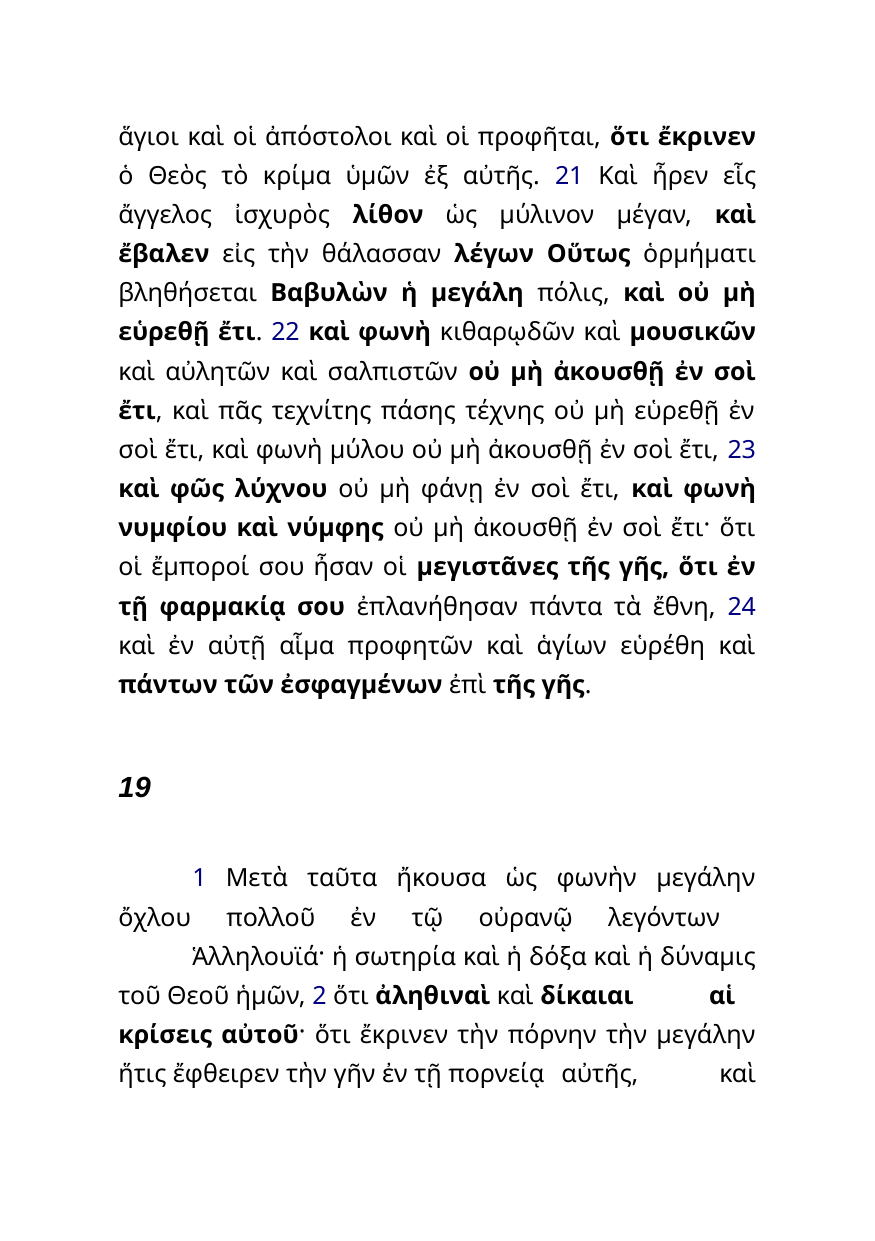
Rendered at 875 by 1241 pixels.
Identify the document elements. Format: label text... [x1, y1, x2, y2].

text 1 Μετὰ ταῦτα ἤκουσα ὡς φωνὴν μεγάλην ὄχλου πολλοῦ ἐν τῷ οὐρανῷ λεγόντων Ἁλληλουϊά· ἡ σωτηρία καὶ ἡ δόξα καὶ ἡ δύναμις τοῦ Θεοῦ ἡμῶν, 2 ὅτι ἀληθιναὶ καὶ δίκαιαι αἱ κρίσεις αὐτοῦ· ὅτι ἔκρινεν τὴν πόρνην τὴν μεγάλην ἥτις ἔφθειρεν τὴν γῆν ἐν τῇ πορνείᾳ αὐτῆς, καὶ [118, 860, 756, 1090]
subtitle 19 [118, 770, 756, 803]
text ἅγιοι καὶ οἱ ἀπόστολοι καὶ οἱ προφῆται, ὅτι ἔκρινεν ὁ Θεὸς τὸ κρίμα ὑμῶν ἐξ αὐτῆς. 21 Καὶ ἦρεν εἷς ἄγγελος ἰσχυρὸς λίθον ὡς μύλινον μέγαν, καὶ ἔβαλεν εἰς τὴν θάλασσαν λέγων Οὕτως ὁρμήματι βληθήσεται Βαβυλὼν ἡ μεγάλη πόλις, καὶ οὐ μὴ εὑρεθῇ ἔτι. 22 καὶ φωνὴ κιθαρῳδῶν καὶ μουσικῶν καὶ αὐλητῶν καὶ σαλπιστῶν οὐ μὴ ἀκουσθῇ ἐν σοὶ ἔτι, καὶ πᾶς τεχνίτης πάσης τέχνης οὐ μὴ εὑρεθῇ ἐν σοὶ ἔτι, καὶ φωνὴ μύλου οὐ μὴ ἀκουσθῇ ἐν σοὶ ἔτι, 23 καὶ φῶς λύχνου οὐ μὴ φάνῃ ἐν σοὶ ἔτι, καὶ φωνὴ νυμφίου καὶ νύμφης οὐ μὴ ἀκουσθῇ ἐν σοὶ ἔτι· ὅτι οἱ ἔμποροί σου ἦσαν οἱ μεγιστᾶνες τῆς γῆς, ὅτι ἐν τῇ φαρμακίᾳ σου ἐπλανήθησαν πάντα τὰ ἔθνη, 24 καὶ ἐν αὐτῇ αἷμα προφητῶν καὶ ἁγίων εὑρέθη καὶ πάντων τῶν ἐσφαγμένων ἐπὶ τῆς γῆς. [118, 118, 756, 701]
